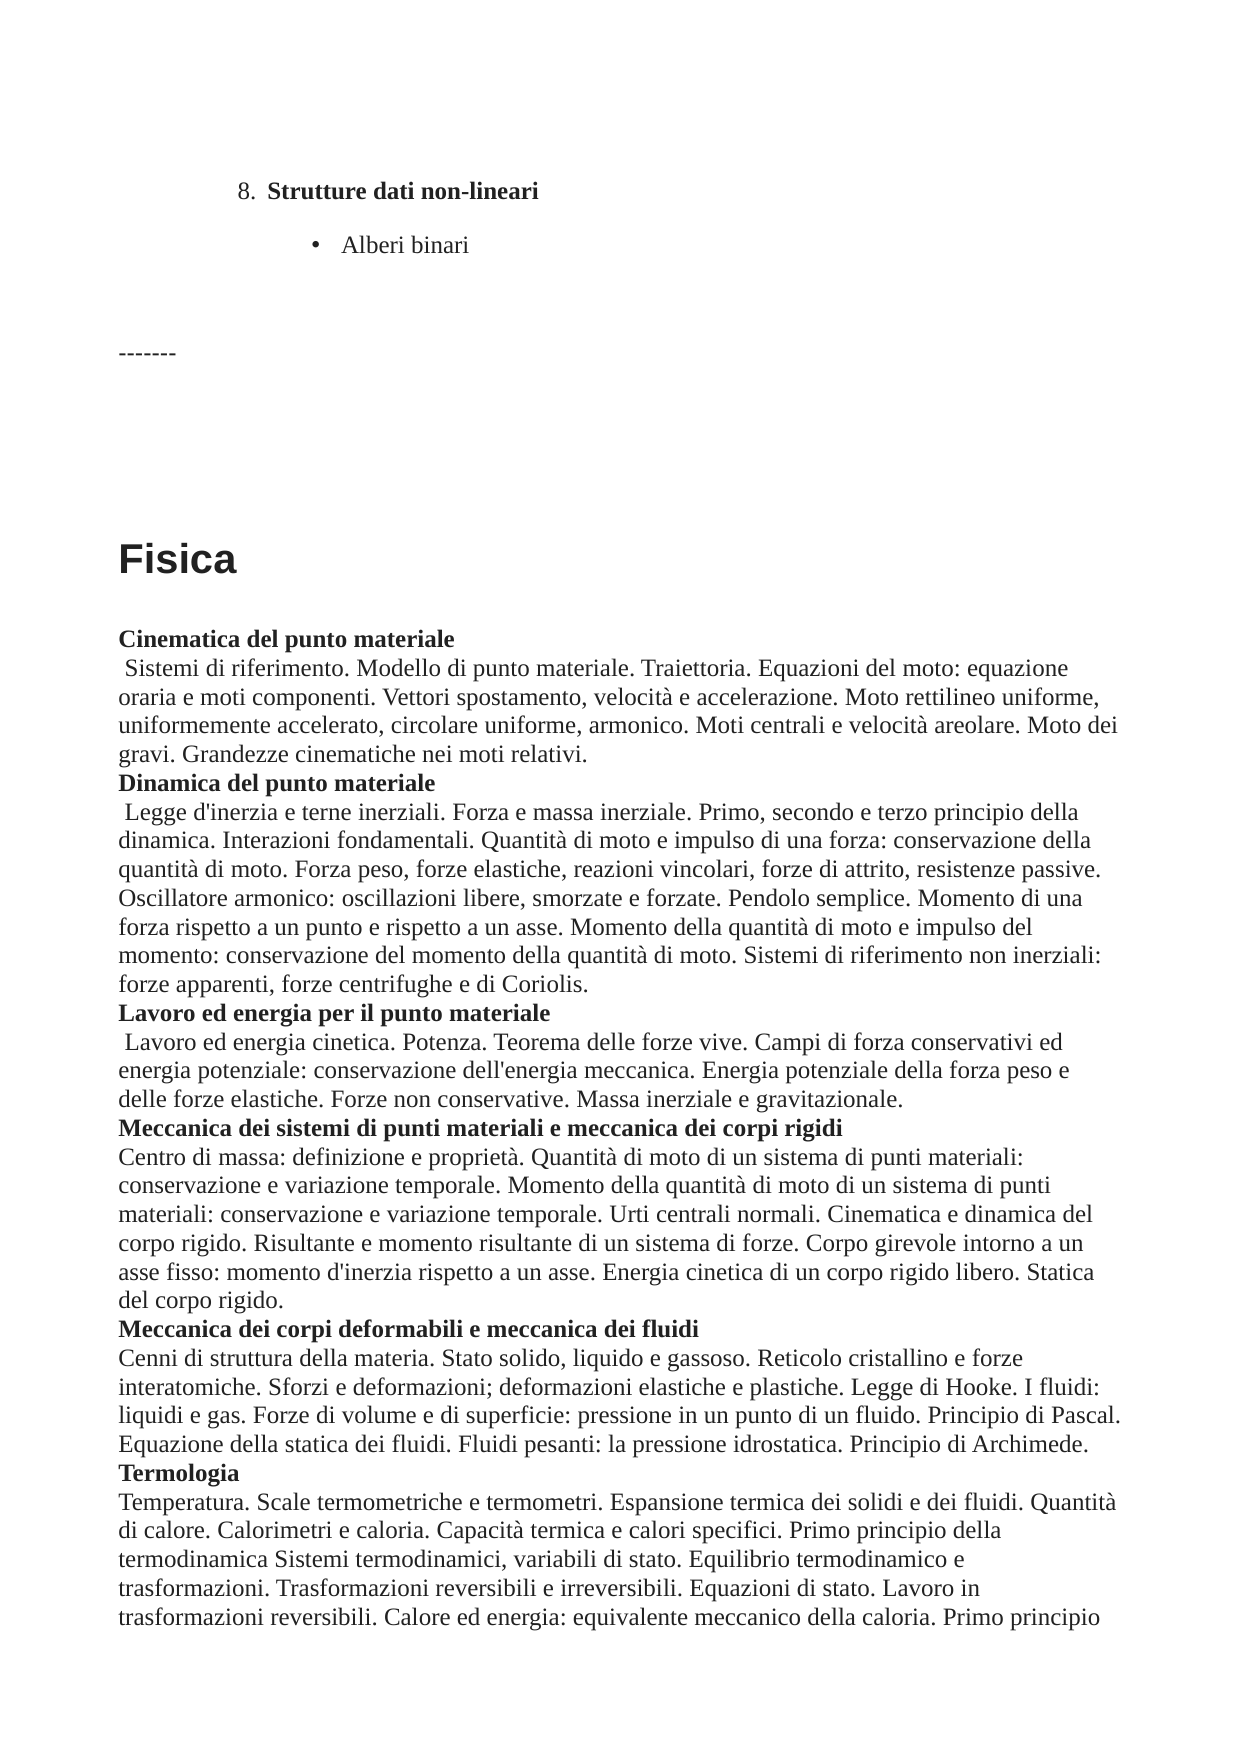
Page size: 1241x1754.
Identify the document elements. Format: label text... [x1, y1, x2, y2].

text Dinamica del punto materiale [118, 768, 1122, 797]
text Lavoro ed energia per il punto materiale [118, 998, 1122, 1027]
text Temperatura. Scale termometriche e termometri. Espansione termica dei solidi e dei fluidi. Quantità di calore. Calorimetri e caloria. Capacità termica e calori specifici. Primo principio della termodinamica Sistemi termodinamici, variabili di stato. Equilibrio termodinamico e trasformazioni. Trasformazioni reversibili e irreversibili. Equazioni di stato. Lavoro in trasformazioni reversibili. Calore ed energia: equivalente meccanico della caloria. Primo principio [118, 1487, 1122, 1631]
text Termologia [118, 1458, 1122, 1487]
text ------- [118, 338, 1122, 366]
text Centro di massa: definizione e proprietà. Quantità di moto di un sistema di punti materiali: conservazione e variazione temporale. Momento della quantità di moto di un sistema di punti materiali: conservazione e variazione temporale. Urti centrali normali. Cinematica e dinamica del corpo rigido. Risultante e momento risultante di un sistema di forze. Corpo girevole intorno a un asse fisso: momento d'inerzia rispetto a un asse. Energia cinetica di un corpo rigido libero. Statica del corpo rigido. [118, 1142, 1122, 1314]
text Meccanica dei sistemi di punti materiali e meccanica dei corpi rigidi [118, 1113, 1122, 1142]
list Strutture dati non-lineari [237, 176, 1122, 205]
text Meccanica dei corpi deformabili e meccanica dei fluidi [118, 1314, 1122, 1343]
text Fisica [118, 535, 1122, 583]
text Legge d'inerzia e terne inerziali. Forza e massa inerziale. Primo, secondo e terzo principio della dinamica. Interazioni fondamentali. Quantità di moto e impulso di una forza: conservazione della quantità di moto. Forza peso, forze elastiche, reazioni vincolari, forze di attrito, resistenze passive. Oscillatore armonico: oscillazioni libere, smorzate e forzate. Pendolo semplice. Momento di una forza rispetto a un punto e rispetto a un asse. Momento della quantità di moto e impulso del momento: conservazione del momento della quantità di moto. Sistemi di riferimento non inerziali: forze apparenti, forze centrifughe e di Coriolis. [118, 797, 1122, 998]
list Alberi binari [311, 230, 1122, 259]
text Cinematica del punto materiale [118, 624, 1122, 653]
text Lavoro ed energia cinetica. Potenza. Teorema delle forze vive. Campi di forza conservativi ed energia potenziale: conservazione dell'energia meccanica. Energia potenziale della forza peso e delle forze elastiche. Forze non conservative. Massa inerziale e gravitazionale. [118, 1027, 1122, 1113]
text Sistemi di riferimento. Modello di punto materiale. Traiettoria. Equazioni del moto: equazione oraria e moti componenti. Vettori spostamento, velocità e accelerazione. Moto rettilineo uniforme, uniformemente accelerato, circolare uniforme, armonico. Moti centrali e velocità areolare. Moto dei gravi. Grandezze cinematiche nei moti relativi. [118, 653, 1122, 768]
text Cenni di struttura della materia. Stato solido, liquido e gassoso. Reticolo cristallino e forze interatomiche. Sforzi e deformazioni; deformazioni elastiche e plastiche. Legge di Hooke. I fluidi: liquidi e gas. Forze di volume e di superficie: pressione in un punto di un fluido. Principio di Pascal. Equazione della statica dei fluidi. Fluidi pesanti: la pressione idrostatica. Principio di Archimede. [118, 1343, 1122, 1458]
